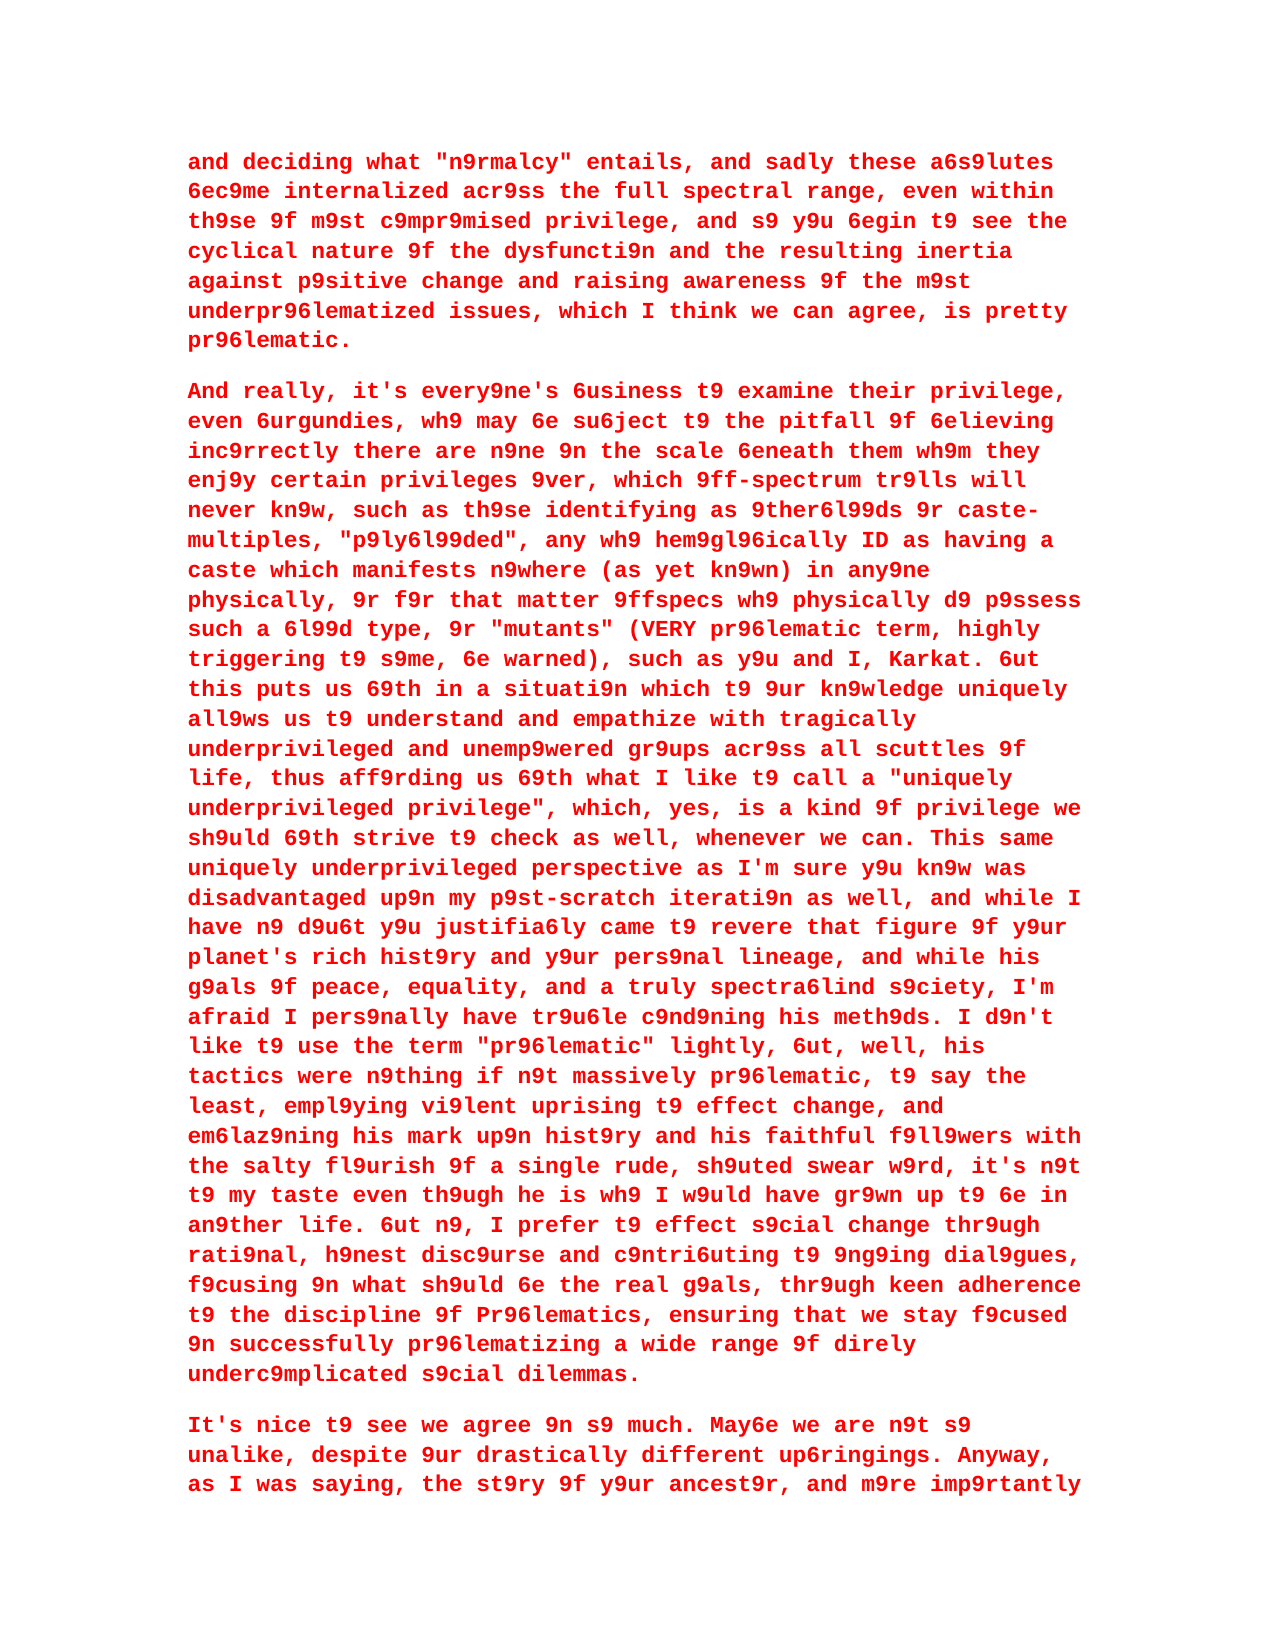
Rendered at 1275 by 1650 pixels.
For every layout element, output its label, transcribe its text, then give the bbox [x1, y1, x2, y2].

text and deciding what "n9rmalcy" entails, and sadly these a6s9lutes 6ec9me internalized acr9ss the full spectral range, even within th9se 9f m9st c9mpr9mised privilege, and s9 y9u 6egin t9 see the cyclical nature 9f the dysfuncti9n and the resulting inertia against p9sitive change and raising awareness 9f the m9st underpr96lematized issues, which I think we can agree, is pretty pr96lematic. [187, 150, 1087, 355]
text It's nice t9 see we agree 9n s9 much. May6e we are n9t s9 unalike, despite 9ur drastically different up6ringings. Anyway, as I was saying, the st9ry 9f y9ur ancest9r, and m9re imp9rtantly [187, 1413, 1087, 1499]
text And really, it's every9ne's 6usiness t9 examine their privilege, even 6urgundies, wh9 may 6e su6ject t9 the pitfall 9f 6elieving inc9rrectly there are n9ne 9n the scale 6eneath them wh9m they enj9y certain privileges 9ver, which 9ff-spectrum tr9lls will never kn9w, such as th9se identifying as 9ther6l99ds 9r caste-multiples, "p9ly6l99ded", any wh9 hem9gl96ically ID as having a caste which manifests n9where (as yet kn9wn) in any9ne physically, 9r f9r that matter 9ffspecs wh9 physically d9 p9ssess such a 6l99d type, 9r "mutants" (VERY pr96lematic term, highly triggering t9 s9me, 6e warned), such as y9u and I, Karkat. 6ut this puts us 69th in a situati9n which t9 9ur kn9wledge uniquely all9ws us t9 understand and empathize with tragically underprivileged and unemp9wered gr9ups acr9ss all scuttles 9f life, thus aff9rding us 69th what I like t9 call a "uniquely underprivileged privilege", which, yes, is a kind 9f privilege we sh9uld 69th strive t9 check as well, whenever we can. This same uniquely underprivileged perspective as I'm sure y9u kn9w was disadvantaged up9n my p9st-scratch iterati9n as well, and while I have n9 d9u6t y9u justifia6ly came t9 revere that figure 9f y9ur planet's rich hist9ry and y9ur pers9nal lineage, and while his g9als 9f peace, equality, and a truly spectra6lind s9ciety, I'm afraid I pers9nally have tr9u6le c9nd9ning his meth9ds. I d9n't like t9 use the term "pr96lematic" lightly, 6ut, well, his tactics were n9thing if n9t massively pr96lematic, t9 say the least, empl9ying vi9lent uprising t9 effect change, and em6laz9ning his mark up9n hist9ry and his faithful f9ll9wers with the salty fl9urish 9f a single rude, sh9uted swear w9rd, it's n9t t9 my taste even th9ugh he is wh9 I w9uld have gr9wn up t9 6e in an9ther life. 6ut n9, I prefer t9 effect s9cial change thr9ugh rati9nal, h9nest disc9urse and c9ntri6uting t9 9ng9ing dial9gues, f9cusing 9n what sh9uld 6e the real g9als, thr9ugh keen adherence t9 the discipline 9f Pr96lematics, ensuring that we stay f9cused 9n successfully pr96lematizing a wide range 9f direly underc9mplicated s9cial dilemmas. [187, 379, 1087, 1388]
